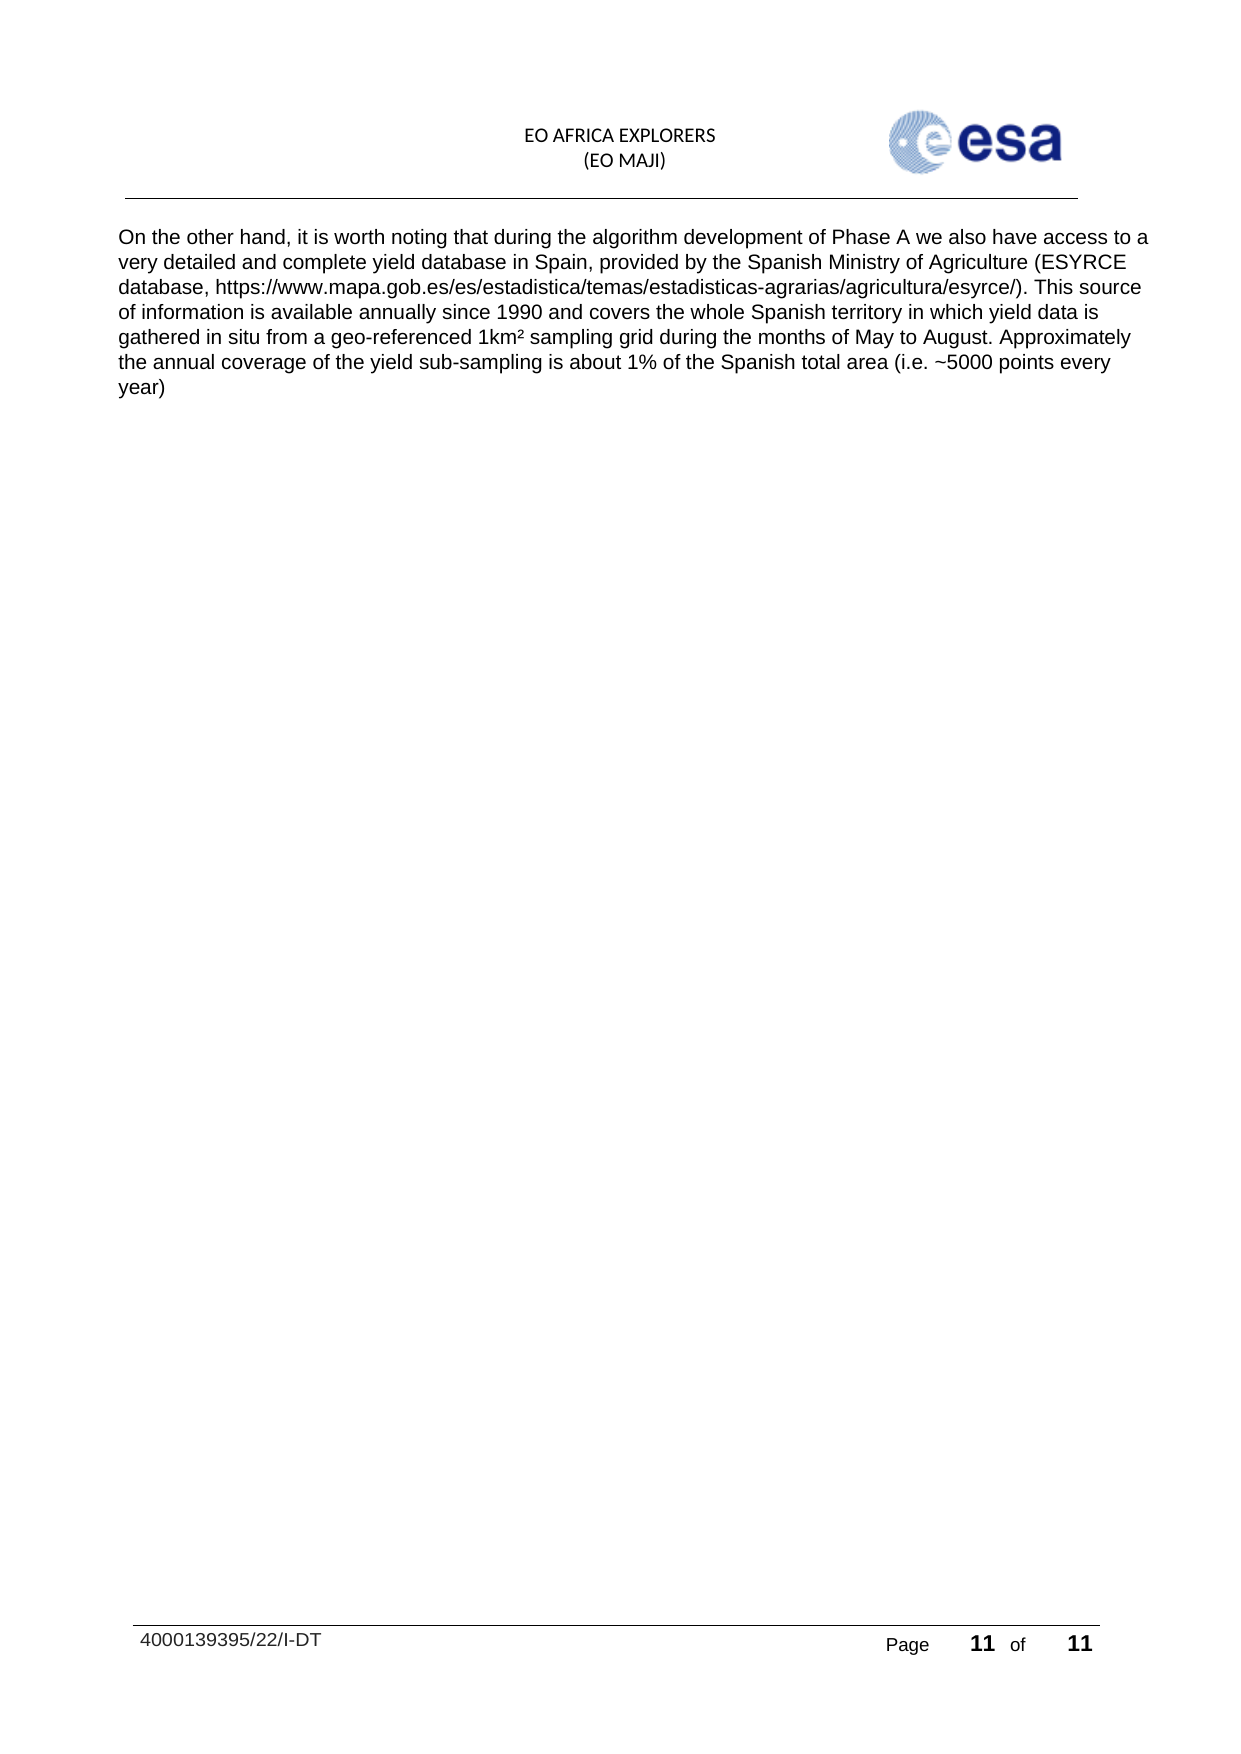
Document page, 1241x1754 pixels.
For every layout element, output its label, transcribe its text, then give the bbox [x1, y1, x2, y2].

text On the other hand, it is worth noting that during the algorithm development of Phase A we also have access to a very detailed and complete yield database in Spain, provided by the Spanish Ministry of Agriculture (ESYRCE database, https://www.mapa.gob.es/es/estadistica/temas/estadisticas-agrarias/agricultura/esyrce/). This source of information is available annually since 1990 and covers the whole Spanish territory in which yield data is gathered in situ from a geo-referenced 1km² sampling grid during the months of May to August. Approximately the annual coverage of the yield sub-sampling is about 1% of the Spanish total area (i.e. ~5000 points every year) [118, 224, 1161, 399]
picture [889, 106, 1062, 180]
